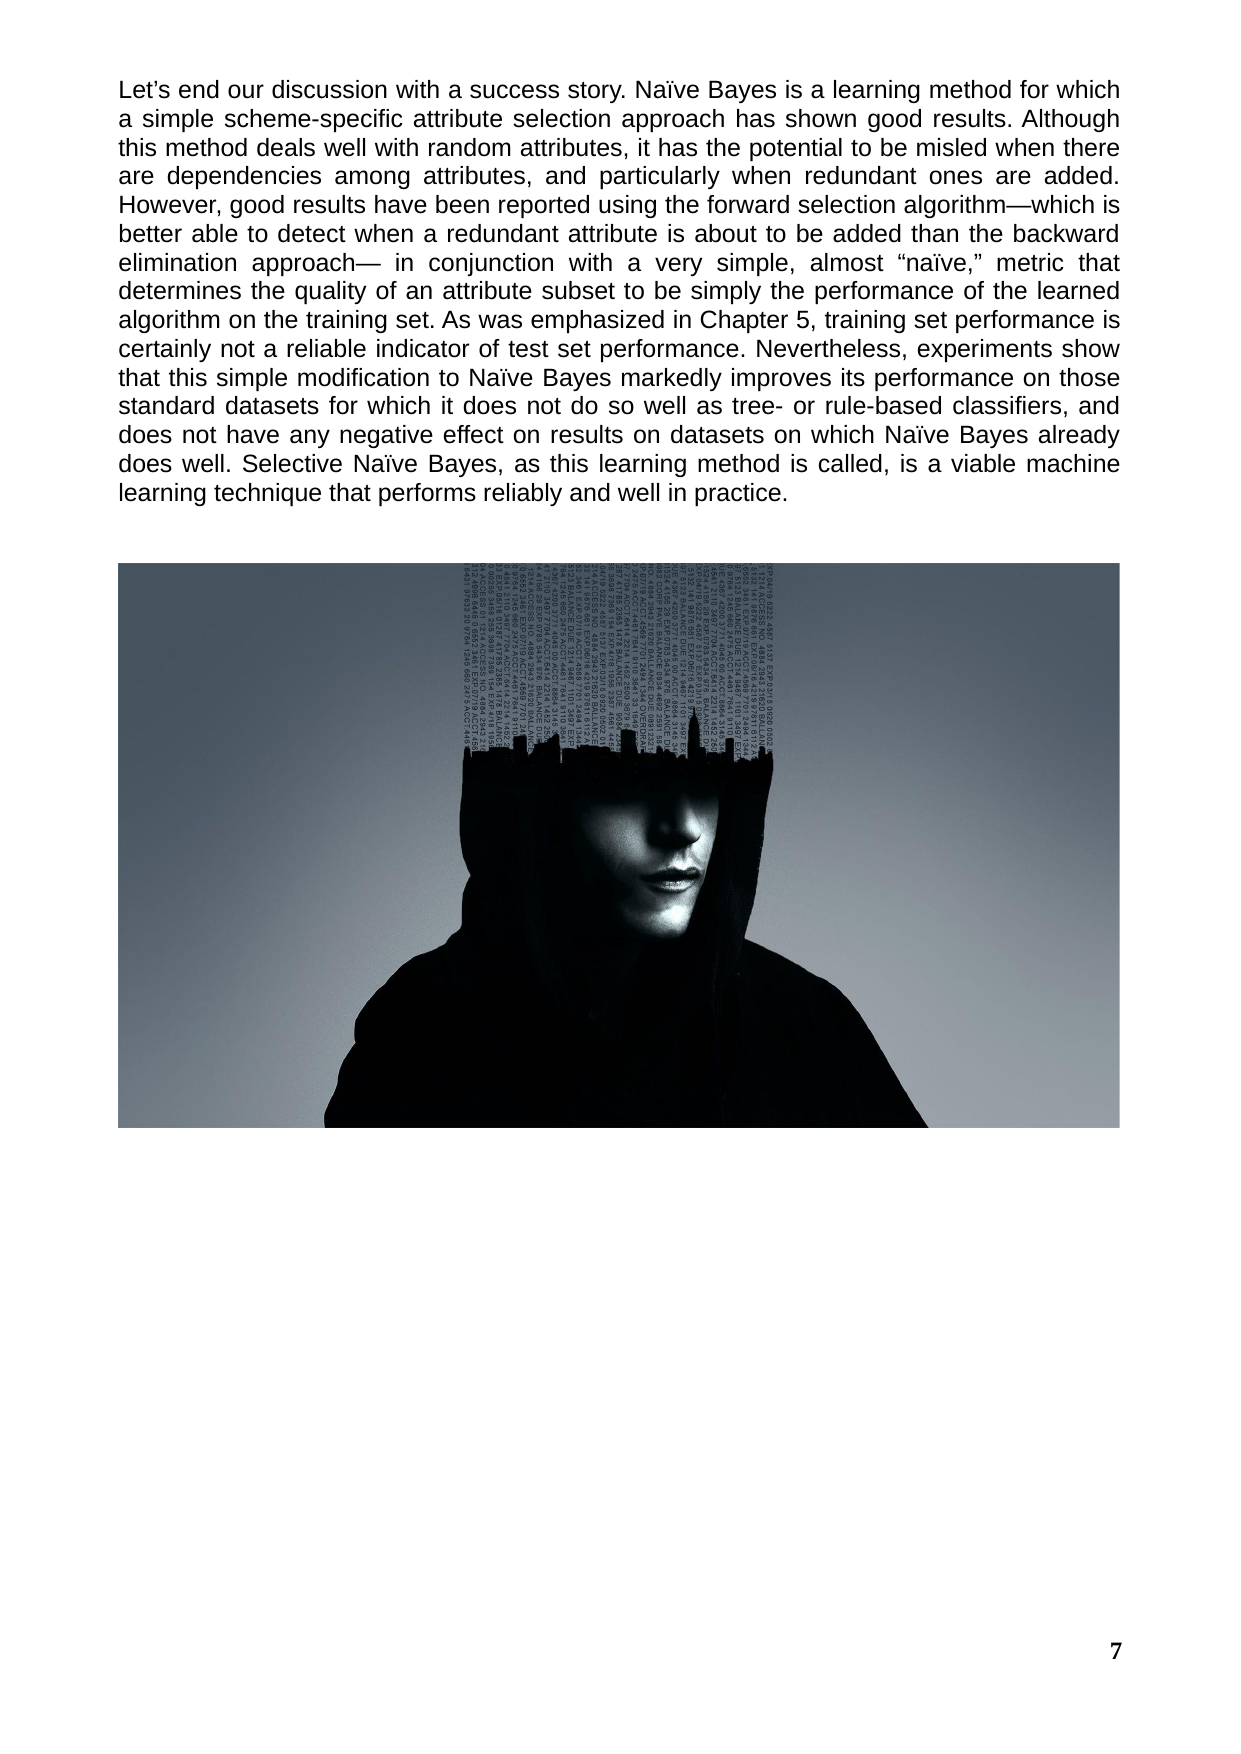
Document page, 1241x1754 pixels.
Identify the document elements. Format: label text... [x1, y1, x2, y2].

text Let’s end our discussion with a success story. Naïve Bayes is a learning method for which a simple scheme-specific attribute selection approach has shown good results. Although this method deals well with random attributes, it has the potential to be misled when there are dependencies among attributes, and particularly when redundant ones are added. However, good results have been reported using the forward selection algorithm—which is better able to detect when a redundant attribute is about to be added than the backward elimination approach— in conjunction with a very simple, almost “naïve,” metric that determines the quality of an attribute subset to be simply the performance of the learned algorithm on the training set. As was emphasized in Chapter 5, training set performance is certainly not a reliable indicator of test set performance. Nevertheless, experiments show that this simple modification to Naïve Bayes markedly improves its performance on those standard datasets for which it does not do so well as tree- or rule-based classifiers, and does not have any negative effect on results on datasets on which Naïve Bayes already does well. Selective Naïve Bayes, as this learning method is called, is a viable machine learning technique that performs reliably and well in practice. [118, 75, 1122, 506]
